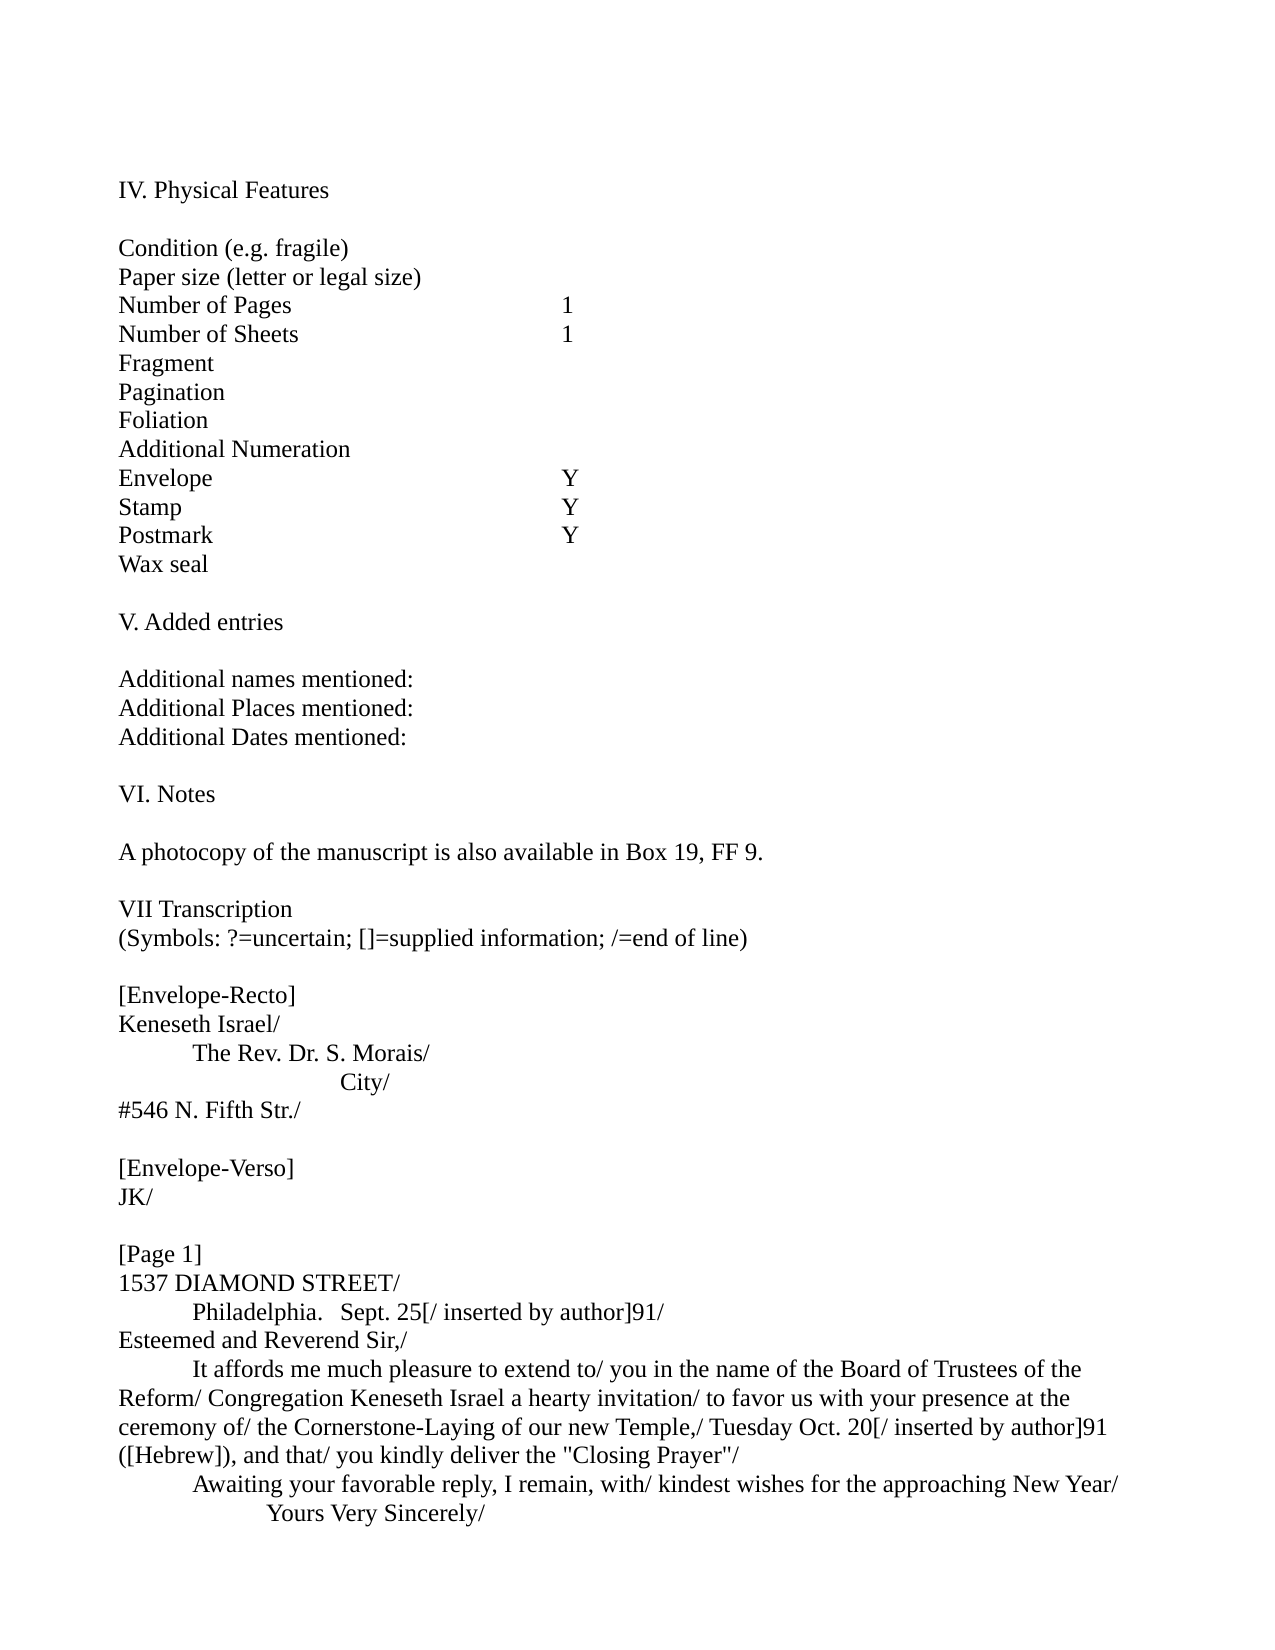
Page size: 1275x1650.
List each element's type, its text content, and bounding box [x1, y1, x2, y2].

text Wax seal [118, 549, 1157, 578]
text Awaiting your favorable reply, I remain, with/ kindest wishes for the approaching New Year/ [118, 1469, 1157, 1498]
text VI. Notes [118, 779, 1157, 808]
text Fragment [118, 348, 1157, 377]
text VII Transcription [118, 894, 1157, 923]
text Number of Sheets 1 [118, 319, 1157, 348]
text Additional Numeration [118, 434, 1157, 463]
text Philadelphia. Sept. 25[/ inserted by author]91/ [118, 1297, 1157, 1326]
text IV. Physical Features [118, 176, 1157, 204]
text Envelope Y [118, 463, 1157, 492]
text JK/ [118, 1182, 1157, 1211]
text Additional names mentioned: [118, 664, 1157, 693]
text 1537 DIAMOND STREET/ [118, 1268, 1157, 1297]
text Number of Pages 1 [118, 291, 1157, 319]
text Paper size (letter or legal size) [118, 262, 1157, 291]
text #546 N. Fifth Str./ [118, 1096, 1157, 1124]
text [Envelope-Recto] [118, 981, 1157, 1009]
text Foliation [118, 406, 1157, 434]
text Yours Very Sincerely/ [118, 1498, 1157, 1527]
text [Page 1] [118, 1239, 1157, 1268]
text (Symbols: ?=uncertain; []=supplied information; /=end of line) [118, 923, 1157, 952]
text Stamp Y [118, 492, 1157, 521]
text It affords me much pleasure to extend to/ you in the name of the Board of Trustees of the Reform/ Congregation Keneseth Israel a hearty invitation/ to favor us with your presence at the ceremony of/ the Cornerstone-Laying of our new Temple,/ Tuesday Oct. 20[/ inserted by author]91 ([Hebrew]), and that/ you kindly deliver the "Closing Prayer"/ [118, 1354, 1157, 1469]
text Additional Places mentioned: [118, 693, 1157, 722]
text A photocopy of the manuscript is also available in Box 19, FF 9. [118, 837, 1157, 866]
text [Envelope-Verso] [118, 1153, 1157, 1182]
text Additional Dates mentioned: [118, 722, 1157, 751]
text Keneseth Israel/ [118, 1009, 1157, 1038]
text Condition (e.g. fragile) [118, 233, 1157, 262]
text City/ [118, 1067, 1157, 1096]
text The Rev. Dr. S. Morais/ [118, 1038, 1157, 1067]
text Postma rk Y [118, 521, 1157, 549]
text Pagination [118, 377, 1157, 406]
text V. Added entries [118, 607, 1157, 636]
text Esteemed and Reverend Sir,/ [118, 1326, 1157, 1354]
